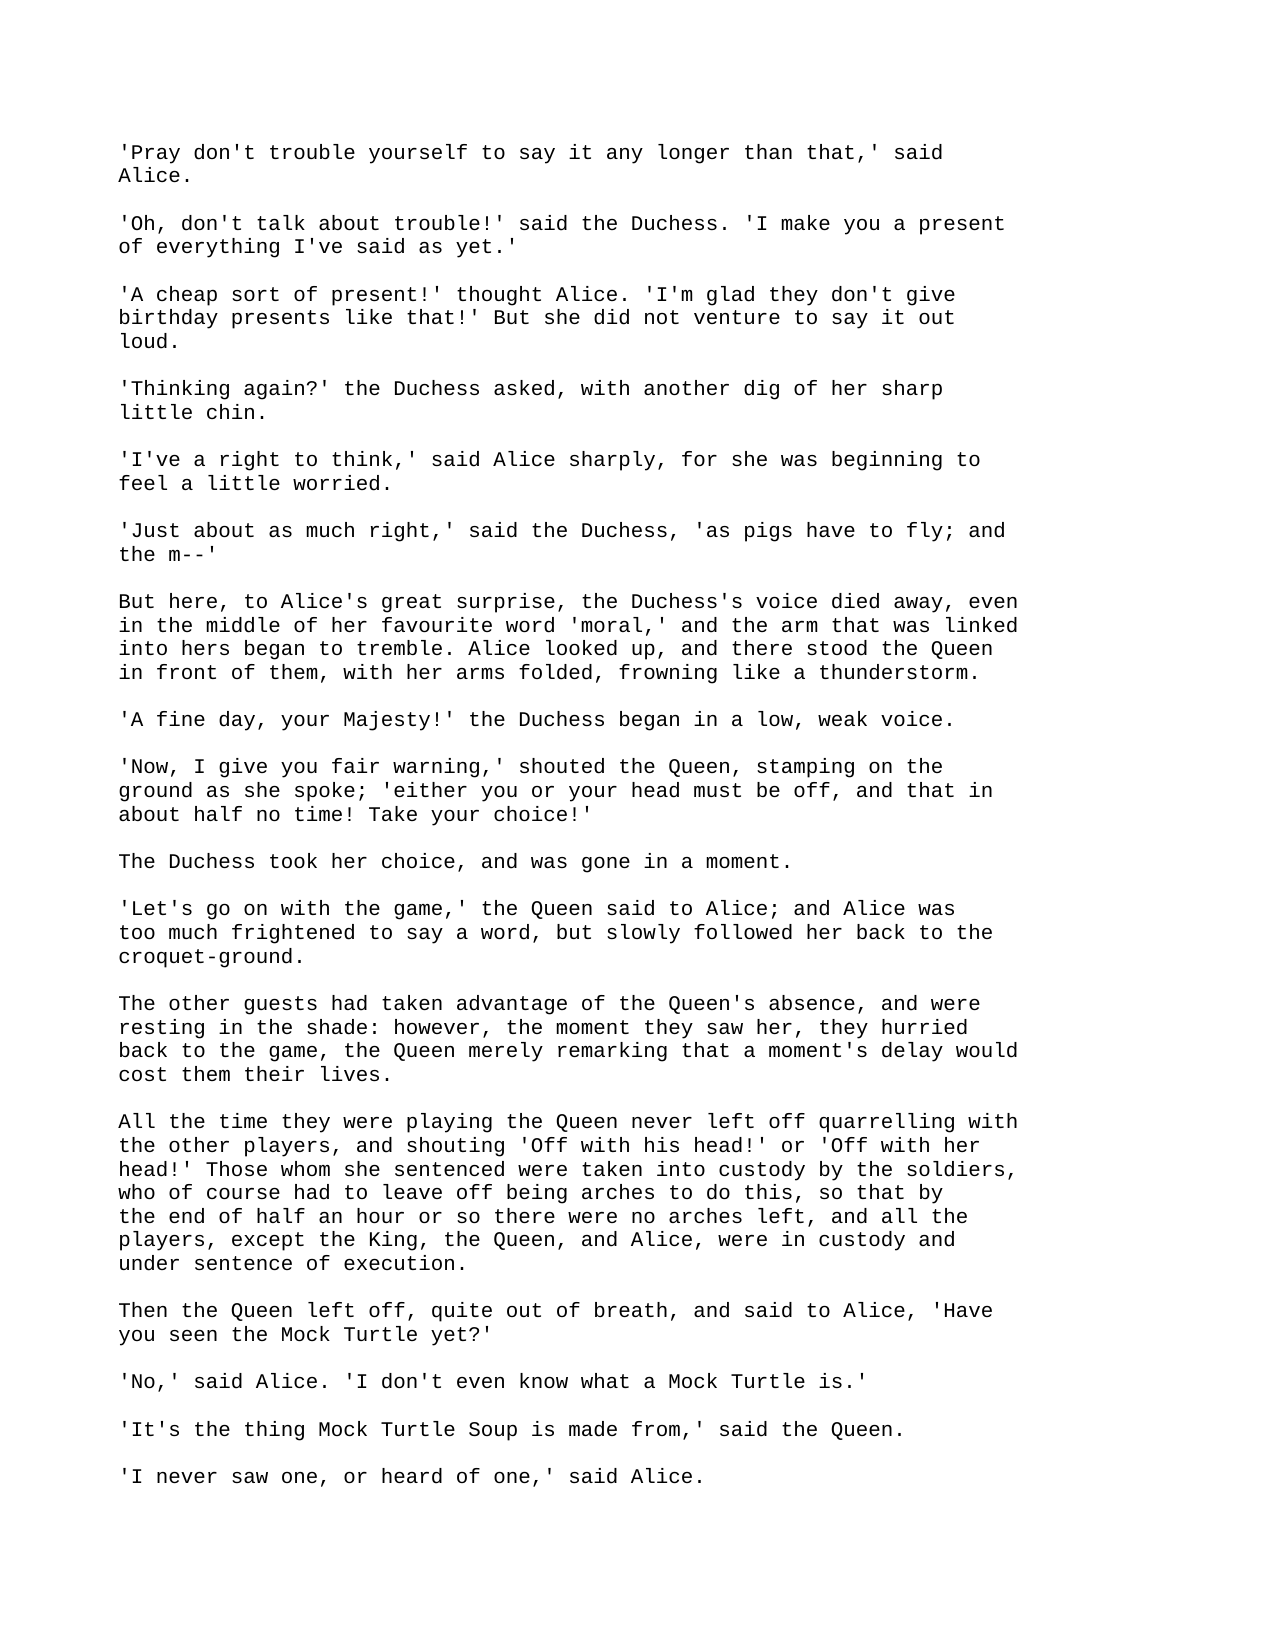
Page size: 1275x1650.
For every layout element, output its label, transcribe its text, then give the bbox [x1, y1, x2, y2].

text loud. [118, 331, 1157, 354]
text 'It's the thing Mock Turtle Soup is made from,' said the Queen. [118, 1419, 1157, 1442]
text the end of half an hour or so there were no arches left, and all the [118, 1206, 1157, 1229]
text feel a little worried. [118, 473, 1157, 496]
text All the time they were playing the Queen never left off quarrelling with [118, 1111, 1157, 1135]
text in the middle of her favourite word 'moral,' and the arm that was linked [118, 615, 1157, 638]
text in front of them, with her arms folded, frowning like a thunderstorm. [118, 662, 1157, 686]
text ground as she spoke; 'either you or your head must be off, and that in [118, 780, 1157, 804]
text 'No,' said Alice. 'I don't even know what a Mock Turtle is.' [118, 1371, 1157, 1395]
text 'I've a right to think,' said Alice sharply, for she was beginning to [118, 449, 1157, 473]
text birthday presents like that!' But she did not venture to say it out [118, 307, 1157, 331]
text croquet-ground. [118, 946, 1157, 969]
text into hers began to tremble. Alice looked up, and there stood the Queen [118, 638, 1157, 662]
text 'Thinking again?' the Duchess asked, with another dig of her sharp [118, 378, 1157, 402]
text back to the game, the Queen merely remarking that a moment's delay would [118, 1040, 1157, 1064]
text 'A cheap sort of present!' thought Alice. 'I'm glad they don't give [118, 284, 1157, 307]
text 'A fine day, your Majesty!' the Duchess began in a low, weak voice. [118, 709, 1157, 733]
text who of course had to leave off being arches to do this, so that by [118, 1182, 1157, 1206]
text 'Just about as much right,' said the Duchess, 'as pigs have to fly; and [118, 520, 1157, 544]
text The other guests had taken advantage of the Queen's absence, and were [118, 993, 1157, 1017]
text the m--' [118, 544, 1157, 567]
text head!' Those whom she sentenced were taken into custody by the soldiers, [118, 1158, 1157, 1182]
text players, except the King, the Queen, and Alice, were in custody and [118, 1229, 1157, 1253]
text the other players, and shouting 'Off with his head!' or 'Off with her [118, 1135, 1157, 1158]
text cost them their lives. [118, 1064, 1157, 1088]
text little chin. [118, 402, 1157, 426]
text 'Pray don't trouble yourself to say it any longer than that,' said [118, 142, 1157, 165]
text too much frightened to say a word, but slowly followed her back to the [118, 922, 1157, 946]
text you seen the Mock Turtle yet?' [118, 1324, 1157, 1348]
text 'Oh, don't talk about trouble!' said the Duchess. 'I make you a present [118, 213, 1157, 236]
text The Duchess took her choice, and was gone in a moment. [118, 851, 1157, 875]
text of everything I've said as yet.' [118, 236, 1157, 260]
text resting in the shade: however, the moment they saw her, they hurried [118, 1017, 1157, 1040]
text Then the Queen left off, quite out of breath, and said to Alice, 'Have [118, 1300, 1157, 1324]
text 'I never saw one, or heard of one,' said Alice. [118, 1466, 1157, 1489]
text 'Now, I give you fair warning,' shouted the Queen, stamping on the [118, 757, 1157, 780]
text Alice. [118, 165, 1157, 189]
text under sentence of execution. [118, 1253, 1157, 1277]
text 'Let's go on with the game,' the Queen said to Alice; and Alice was [118, 898, 1157, 922]
text about half no time! Take your choice!' [118, 804, 1157, 827]
text But here, to Alice's great surprise, the Duchess's voice died away, even [118, 591, 1157, 615]
